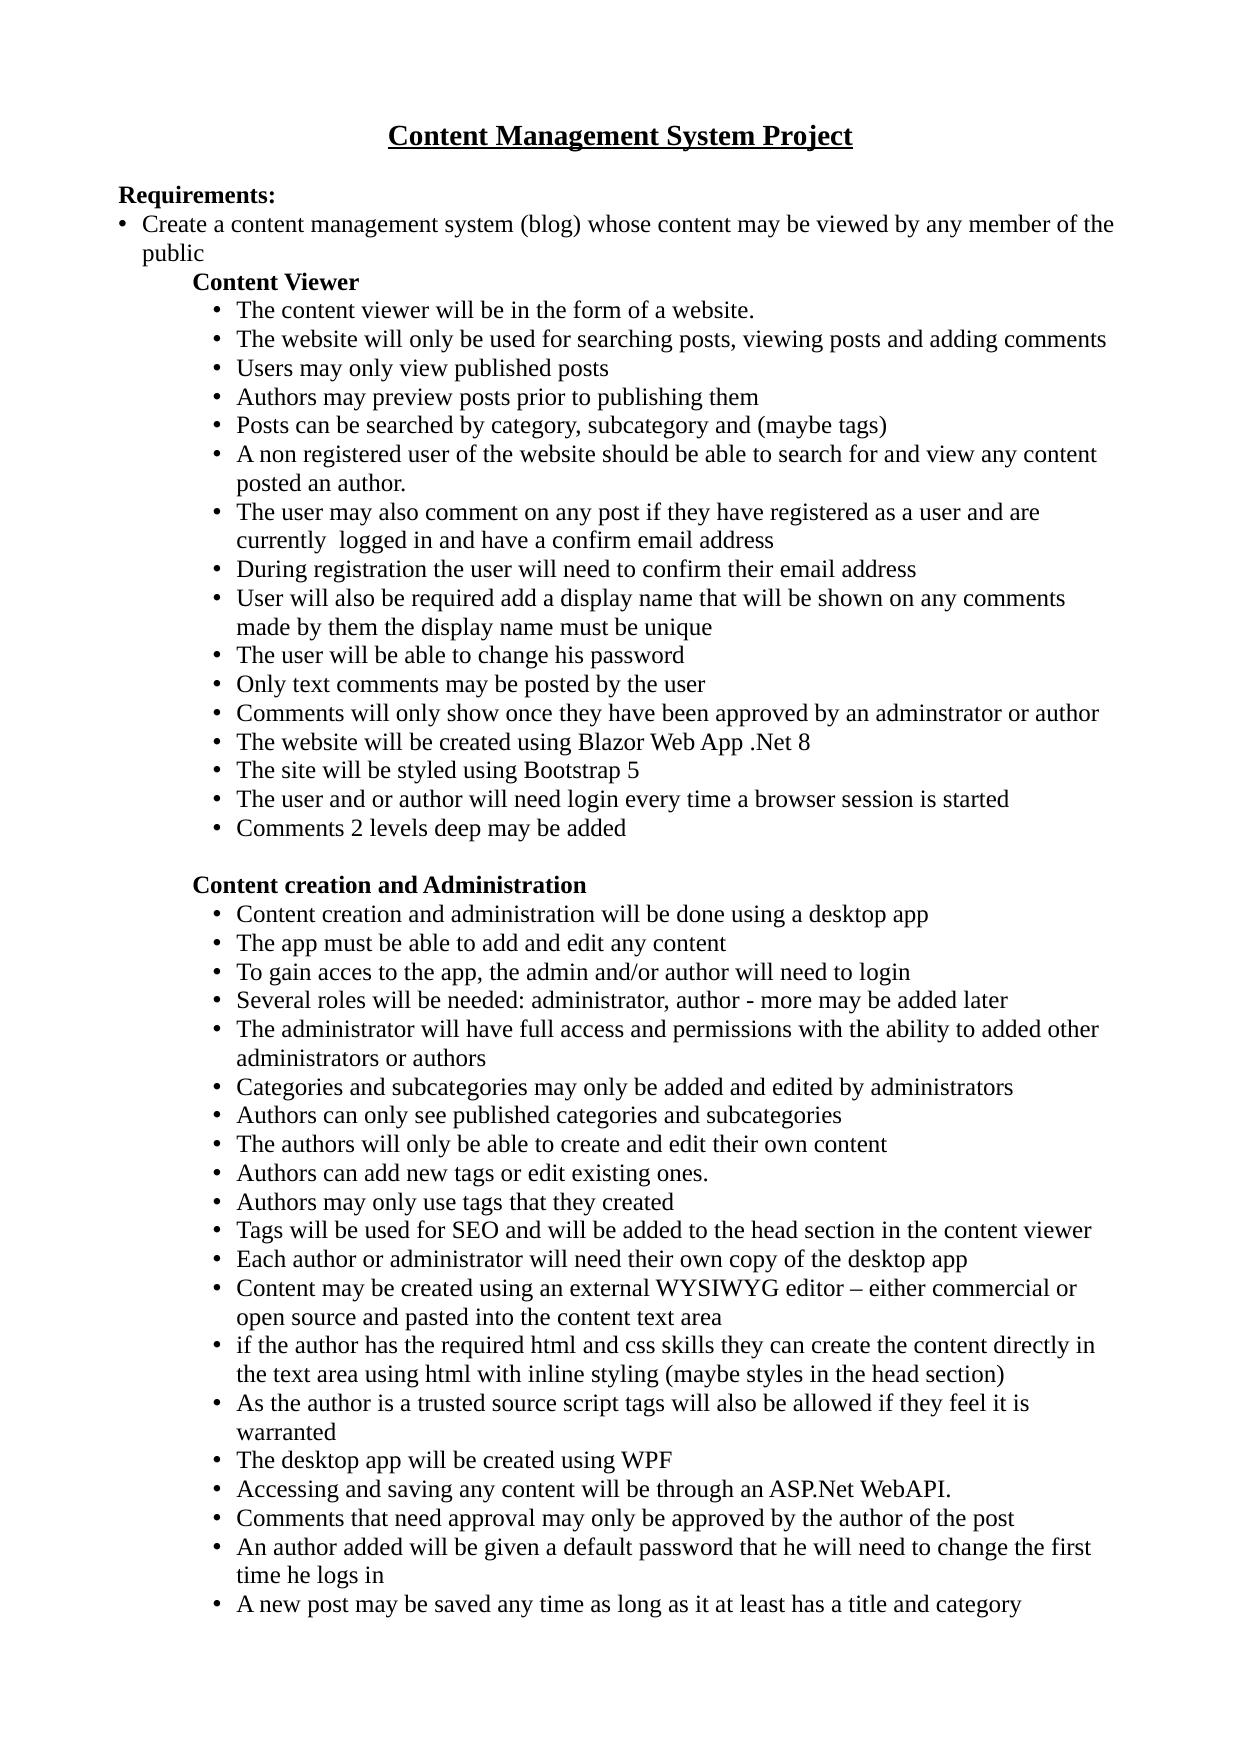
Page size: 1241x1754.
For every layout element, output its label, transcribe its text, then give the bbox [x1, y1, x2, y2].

list Each author or administrator will need their own copy of the desktop app [213, 1244, 1122, 1273]
list Comments will only show once they have been approved by an adminstrator or author [213, 698, 1122, 727]
list The website will only be used for searching posts, viewing posts and adding comments [213, 324, 1122, 353]
text Content Viewer [192, 267, 1122, 295]
list Posts can be searched by category, subcategory and (maybe tags) [213, 410, 1122, 439]
list Users may only view published posts [213, 353, 1122, 382]
list Content may be created using an external WYSIWYG editor – either commercial or open source and pasted into the content text area [213, 1273, 1122, 1330]
list The authors will only be able to create and edit their own content [213, 1129, 1122, 1158]
list The administrator will have full access and permissions with the ability to added other administrators or authors [213, 1014, 1122, 1072]
list Authors can only see published categories and subcategories [213, 1100, 1122, 1129]
list To gain acces to the app, the admin and/or author will need to login [213, 957, 1122, 985]
list Categories and subcategories may only be added and edited by administrators [213, 1072, 1122, 1100]
list Create a content management system (blog) whose content may be viewed by any member of the public [118, 209, 1122, 267]
list During registration the user will need to confirm their email address [213, 554, 1122, 583]
list Content creation and administration will be done using a desktop app [213, 899, 1122, 928]
list The desktop app will be created using WPF [213, 1445, 1122, 1474]
list Authors may preview posts prior to publishing them [213, 382, 1122, 410]
list Only text comments may be posted by the user [213, 669, 1122, 698]
list As the author is a trusted source script tags will also be allowed if they feel it is warranted [213, 1388, 1122, 1445]
list User will also be required add a display name that will be shown on any comments made by them the display name must be unique [213, 583, 1122, 640]
text Requirements: [118, 180, 1122, 209]
list The content viewer will be in the form of a website. [213, 295, 1122, 324]
list Comments that need approval may only be approved by the author of the post [213, 1503, 1122, 1532]
list A non registered user of the website should be able to search for and view any content posted an author. [213, 439, 1122, 497]
list Comments 2 levels deep may be added [213, 813, 1122, 842]
list Authors can add new tags or edit existing ones. [213, 1158, 1122, 1187]
list The user may also comment on any post if they have registered as a user and are currently logged in and have a confirm email address [213, 497, 1122, 554]
list Tags will be used for SEO and will be added to the head section in the content viewer [213, 1215, 1122, 1244]
text Content Management System Project [118, 118, 1122, 152]
list An author added will be given a default password that he will need to change the first time he logs in [213, 1532, 1122, 1589]
list Accessing and saving any content will be through an ASP.Net WebAPI. [213, 1474, 1122, 1503]
text Content creation and Administration [192, 870, 1122, 899]
list if the author has the required html and css skills they can create the content directly in the text area using html with inline styling (maybe styles in the head section) [213, 1330, 1122, 1388]
list Several roles will be needed: administrator, author - more may be added later [213, 985, 1122, 1014]
list The site will be styled using Bootstrap 5 [213, 755, 1122, 784]
list The user and or author will need login every time a browser session is started [213, 784, 1122, 813]
list The user will be able to change his password [213, 640, 1122, 669]
list The website will be created using Blazor Web App .Net 8 [213, 727, 1122, 755]
list Authors may only use tags that they created [213, 1187, 1122, 1215]
list The app must be able to add and edit any content [213, 928, 1122, 957]
list A new post may be saved any time as long as it at least has a title and category [213, 1589, 1122, 1618]
